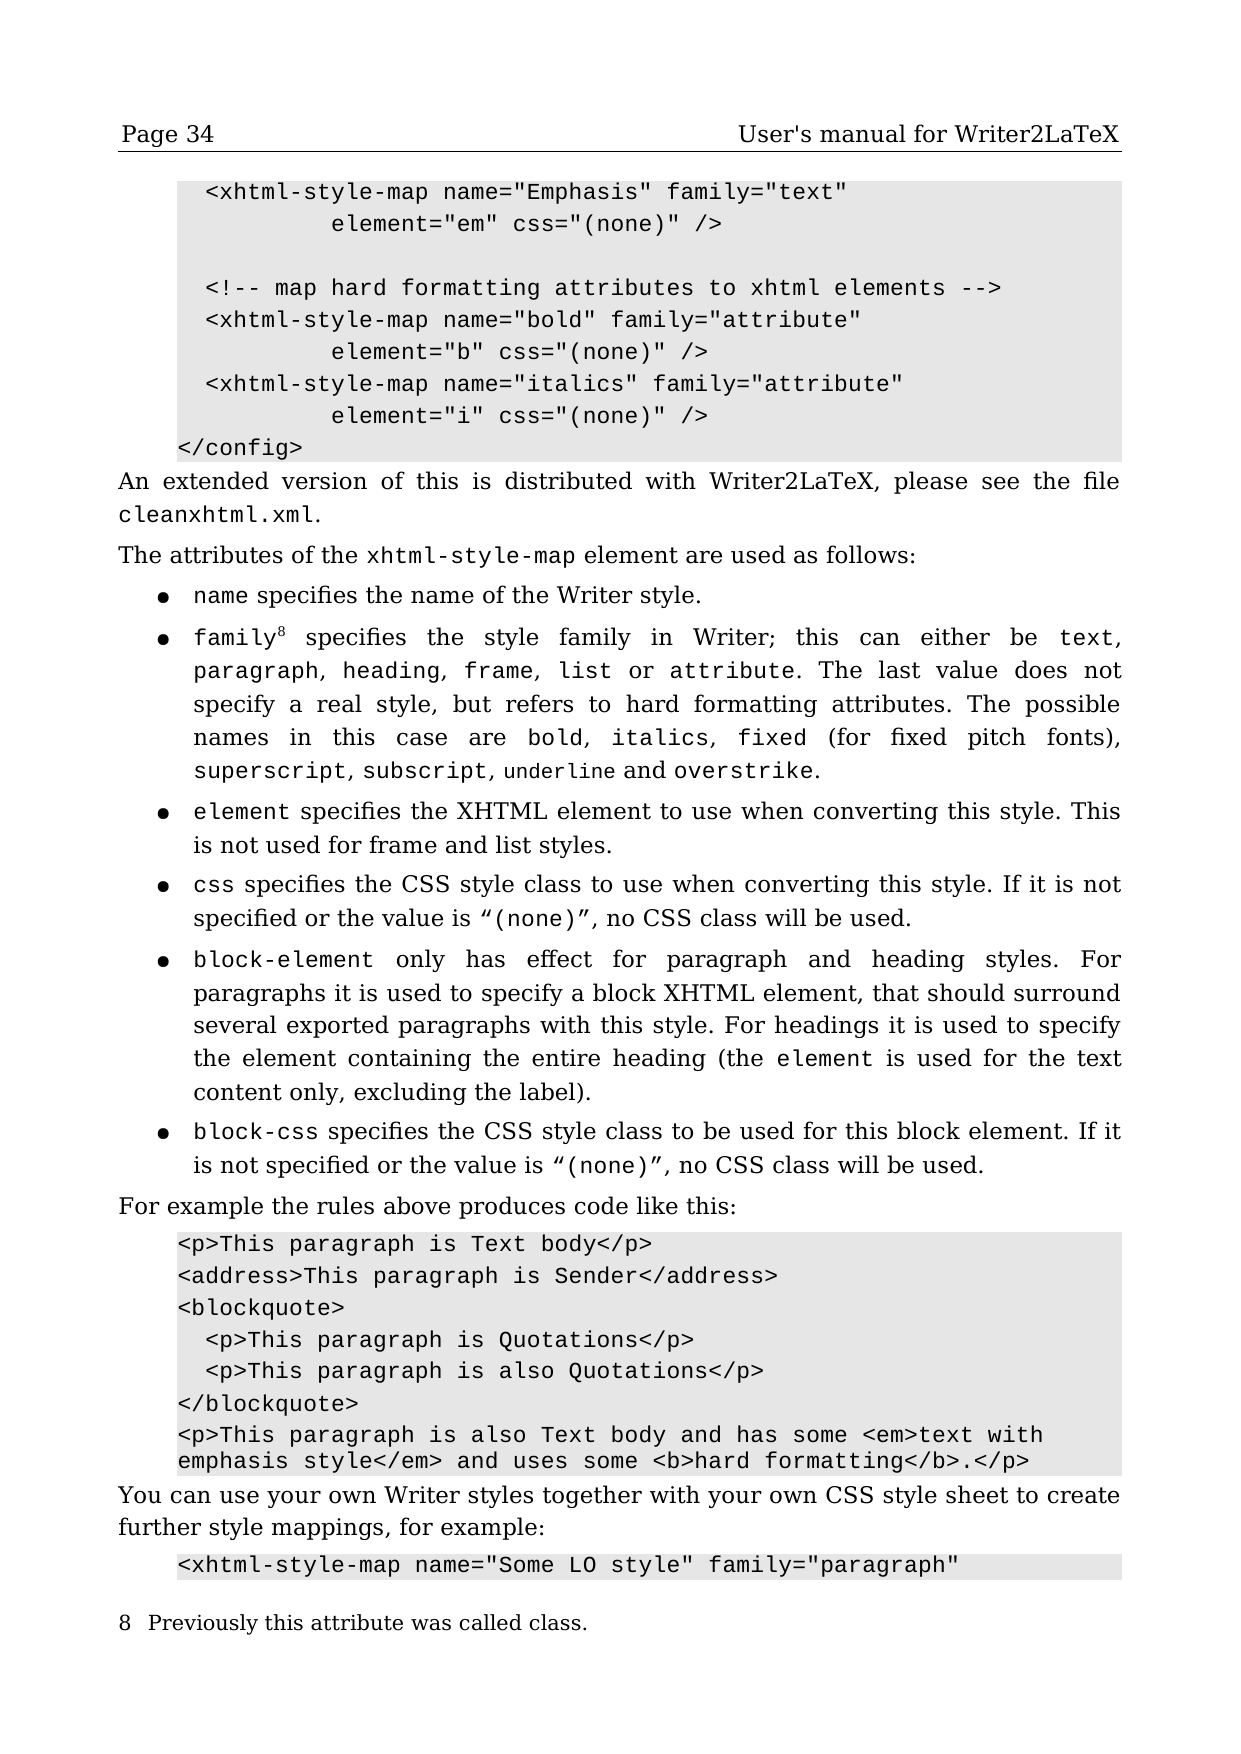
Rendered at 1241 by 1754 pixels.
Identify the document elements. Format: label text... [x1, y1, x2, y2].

text element="i" css="(none)" /> [177, 404, 1122, 430]
text <xhtml-style-map name="bold" family="attribute" [177, 308, 1122, 334]
text <p>This paragraph is also Text body and has some <em>text with emphasis style</em> and uses some <b>hard formatting</b>.</p> [177, 1424, 1122, 1476]
list family specifies the style family in Writer; this can either be text, paragraph, heading, frame, list or attribute. The last value does not specify a real style, but refers to hard formatting attributes. The possible names in this case are bold, italics, fixed (for fixed pitch fonts), superscript, subscript, underline and overstrike. [156, 623, 1122, 786]
list name specifies the name of the Writer style. [156, 582, 1122, 611]
text <xhtml-style-map name="Emphasis" family="text" [177, 181, 1122, 207]
text <xhtml-style-map name="italics" family="attribute" [177, 372, 1122, 398]
text element="b" css="(none)" /> [177, 340, 1122, 366]
list css specifies the CSS style class to use when converting this style. If it is not specified or the value is “(none)”, no CSS class will be used. [156, 871, 1122, 934]
list block-css specifies the CSS style class to be used for this block element. If it is not specified or the value is “(none)”, no CSS class will be used. [156, 1118, 1122, 1180]
list Previously this attribute was called class. [118, 1611, 1122, 1636]
text <address>This paragraph is Sender</address> [177, 1264, 1122, 1290]
text <!-- map hard formatting attributes to xhtml elements --> [177, 276, 1122, 302]
text The attributes of the xhtml-style-map element are used as follows: [118, 542, 1122, 570]
text You can use your own Writer styles together with your own CSS style sheet to create further style mappings, for example: [118, 1482, 1122, 1541]
text <blockquote> [177, 1296, 1122, 1322]
text <p>This paragraph is Quotations</p> [177, 1328, 1122, 1354]
text <xhtml-style-map name="Some LO style" family="paragraph" [177, 1554, 1122, 1580]
text For example the rules above produces code like this: [118, 1193, 1122, 1220]
text </config> [177, 436, 1122, 462]
list block-element only has effect for paragraph and heading styles. For paragraphs it is used to specify a block XHTML element, that should surround several exported paragraphs with this style. For headings it is used to specify the element containing the entire heading (the element is used for the text content only, excluding the label). [156, 946, 1122, 1106]
text </blockquote> [177, 1392, 1122, 1418]
text <p>This paragraph is also Quotations</p> [177, 1360, 1122, 1386]
text An extended version of this is distributed with Writer2LaTeX, please see the file cleanxhtml.xml. [118, 468, 1122, 529]
list element specifies the XHTML element to use when converting this style. This is not used for frame and list styles. [156, 798, 1122, 859]
text <p>This paragraph is Text body</p> [177, 1232, 1122, 1258]
text element="em" css="(none)" /> [177, 212, 1122, 238]
